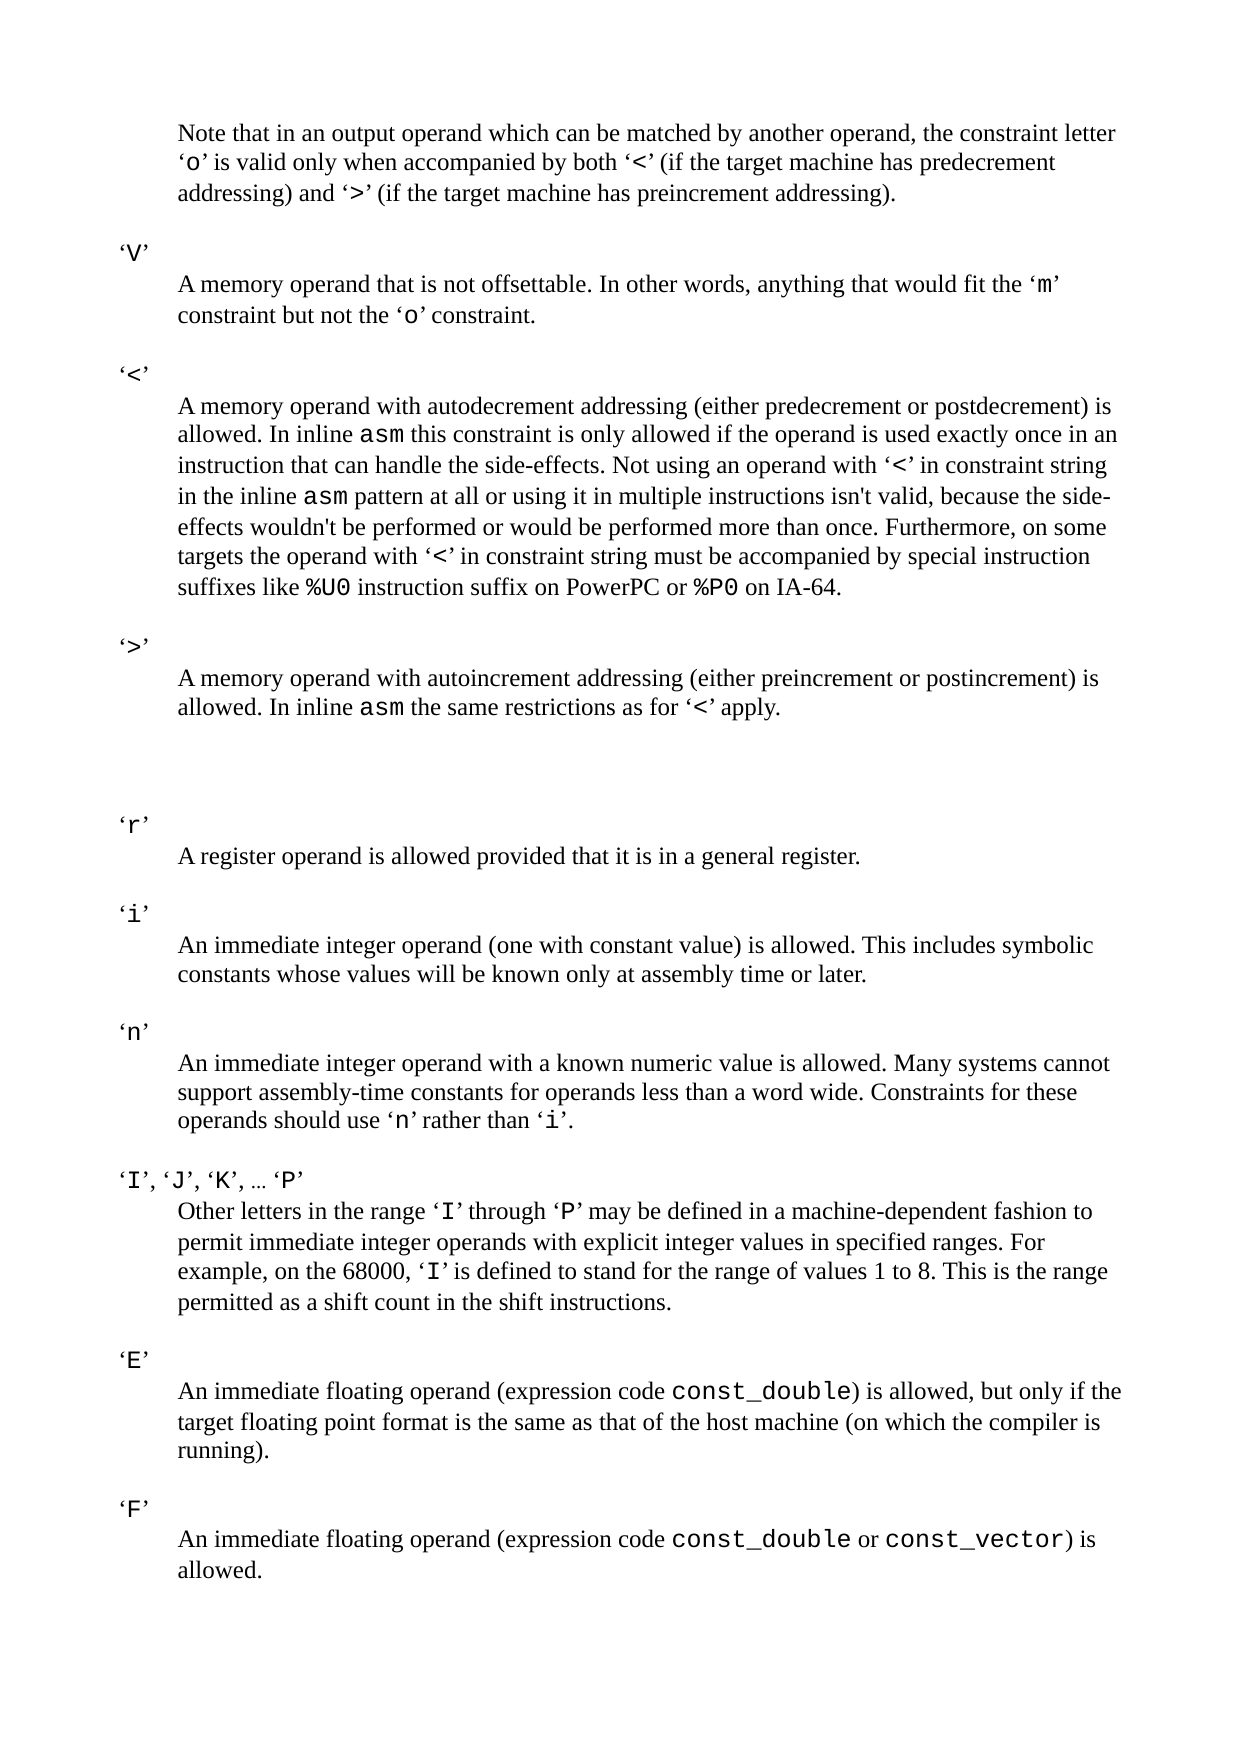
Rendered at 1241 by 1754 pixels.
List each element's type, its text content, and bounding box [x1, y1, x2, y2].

subtitle ‘<’ [118, 360, 1122, 391]
subtitle ‘r’ [118, 810, 1122, 841]
list A memory operand that is not offsettable. In other words, anything that would fit the ‘m’ constraint but not the ‘o’ constraint. [177, 269, 1122, 331]
subtitle ‘n’ [118, 1017, 1122, 1048]
list Other letters in the range ‘I’ through ‘P’ may be defined in a machine-dependent fashion to permit immediate integer operands with explicit integer values in specified ranges. For example, on the 68000, ‘I’ is defined to stand for the range of values 1 to 8. This is the range permitted as a shift count in the shift instructions. [177, 1196, 1122, 1316]
list An immediate integer operand (one with constant value) is allowed. This includes symbolic constants whose values will be known only at assembly time or later. [177, 930, 1122, 987]
subtitle ‘E’ [118, 1345, 1122, 1376]
subtitle ‘I’, ‘J’, ‘K’, ... ‘P’ [118, 1166, 1122, 1196]
list A memory operand with autodecrement addressing (either predecrement or postdecrement) is allowed. In inline asm this constraint is only allowed if the operand is used exactly once in an instruction that can handle the side-effects. Not using an operand with ‘<’ in constraint string in the inline asm pattern at all or using it in multiple instructions isn't valid, because the side-effects wouldn't be performed or would be performed more than once. Furthermore, on some targets the operand with ‘<’ in constraint string must be accompanied by special instruction suffixes like %U0 instruction suffix on PowerPC or %P0 on IA-64. [177, 391, 1122, 602]
list An immediate floating operand (expression code const_double) is allowed, but only if the target floating point format is the same as that of the host machine (on which the compiler is running). [177, 1376, 1122, 1464]
list A memory operand with autoincrement addressing (either preincrement or postincrement) is allowed. In inline asm the same restrictions as for ‘<’ apply. [177, 663, 1122, 722]
subtitle ‘i’ [118, 899, 1122, 930]
list A register operand is allowed provided that it is in a general register. [177, 841, 1122, 870]
subtitle ‘>’ [118, 632, 1122, 663]
list An immediate integer operand with a known numeric value is allowed. Many systems cannot support assembly-time constants for operands less than a word wide. Constraints for these operands should use ‘n’ rather than ‘i’. [177, 1048, 1122, 1136]
list An immediate floating operand (expression code const_double or const_vector) is allowed. [177, 1524, 1122, 1584]
subtitle ‘F’ [118, 1494, 1122, 1524]
list Note that in an output operand which can be matched by another operand, the constraint letter ‘o’ is valid only when accompanied by both ‘<’ (if the target machine has predecrement addressing) and ‘>’ (if the target machine has preincrement addressing). [177, 118, 1122, 208]
subtitle ‘V’ [118, 238, 1122, 269]
